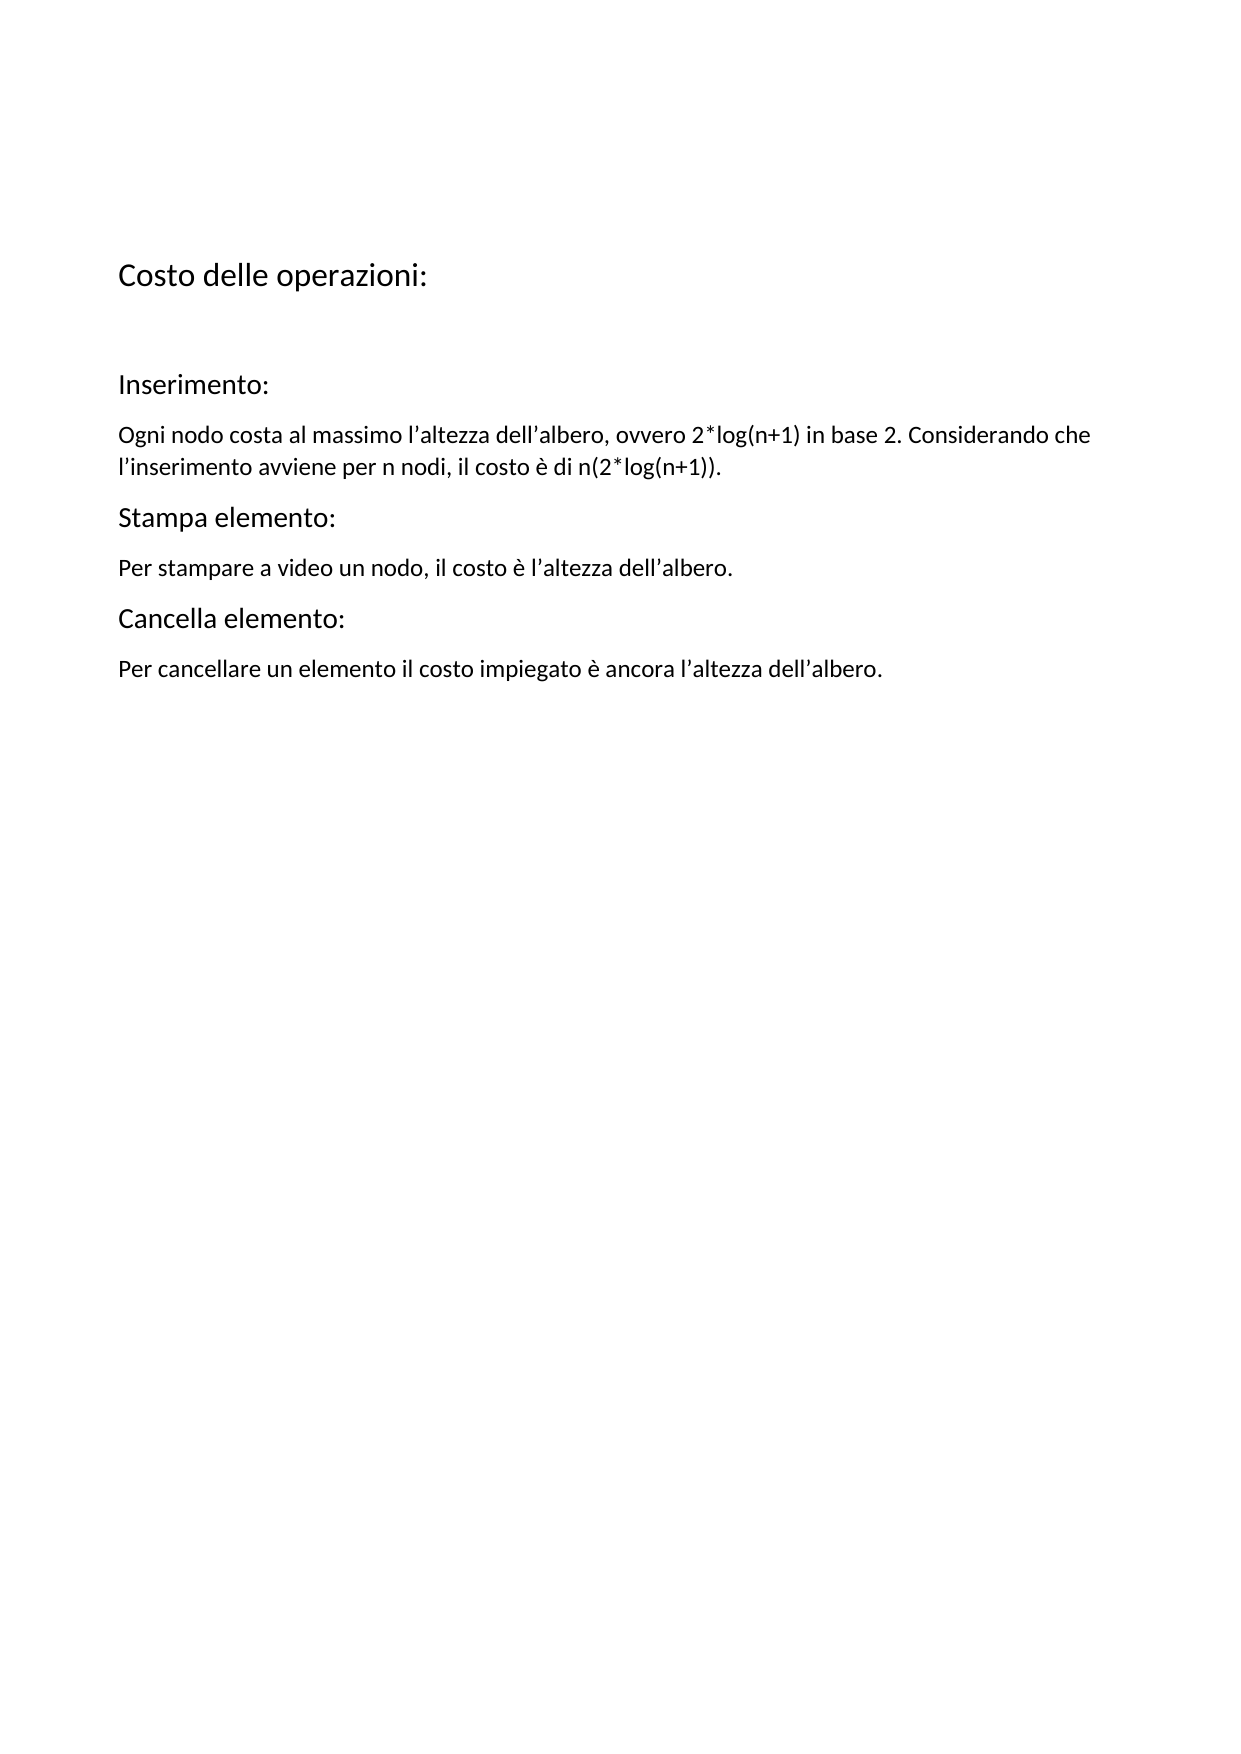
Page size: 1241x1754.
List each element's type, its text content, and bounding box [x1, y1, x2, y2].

text Costo delle operazioni: [118, 254, 1122, 295]
text Per stampare a video un nodo, il costo è l’altezza dell’albero. [118, 552, 1122, 583]
text Stampa elemento: [118, 499, 1122, 534]
text Ogni nodo costa al massimo l’altezza dell’albero, ovvero 2*log(n+1) in base 2. Considerando che l’inserimento avviene per n nodi, il costo è di n(2*log(n+1)). [118, 419, 1122, 481]
text Inserimento: [118, 366, 1122, 402]
text Cancella elemento: [118, 600, 1122, 636]
text Per cancellare un elemento il costo impiegato è ancora l’altezza dell’albero. [118, 653, 1122, 684]
